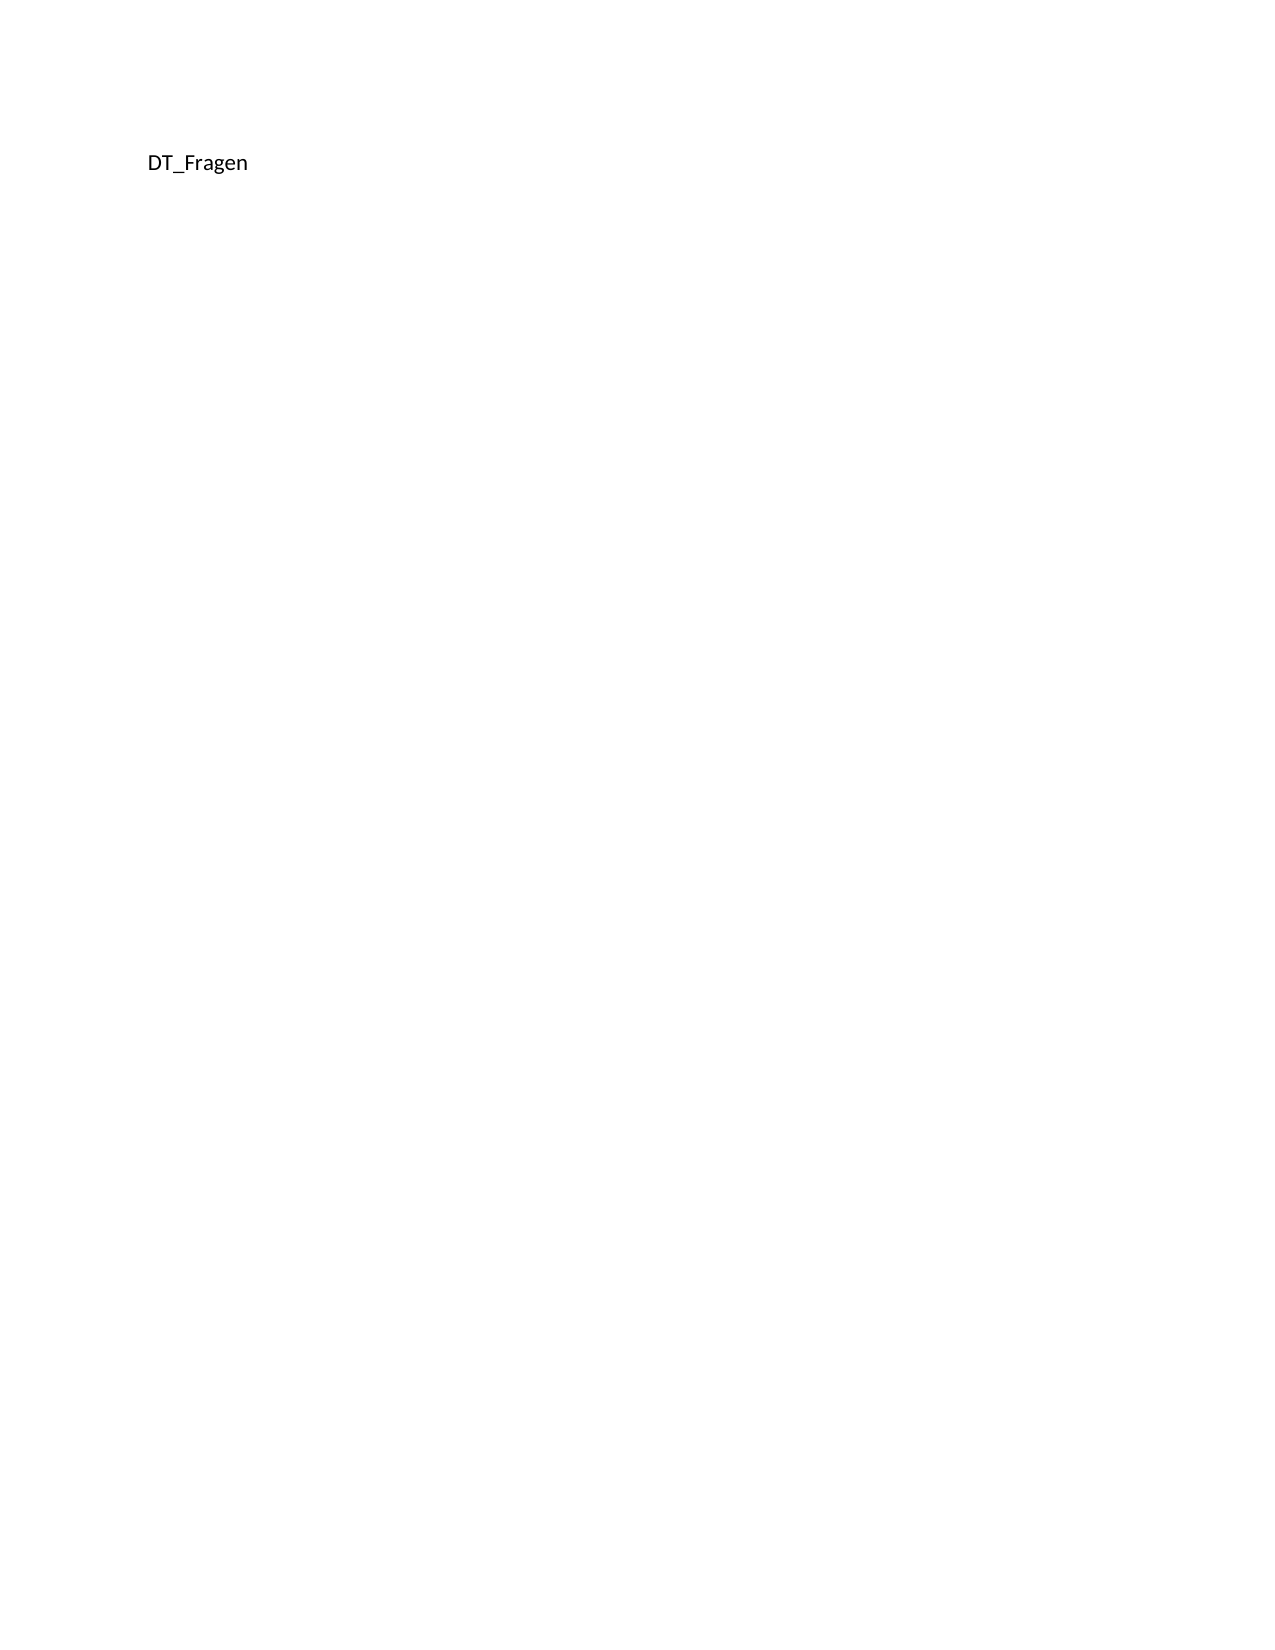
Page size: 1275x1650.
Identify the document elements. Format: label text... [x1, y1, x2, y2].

text DT_Fragen [148, 148, 1127, 176]
